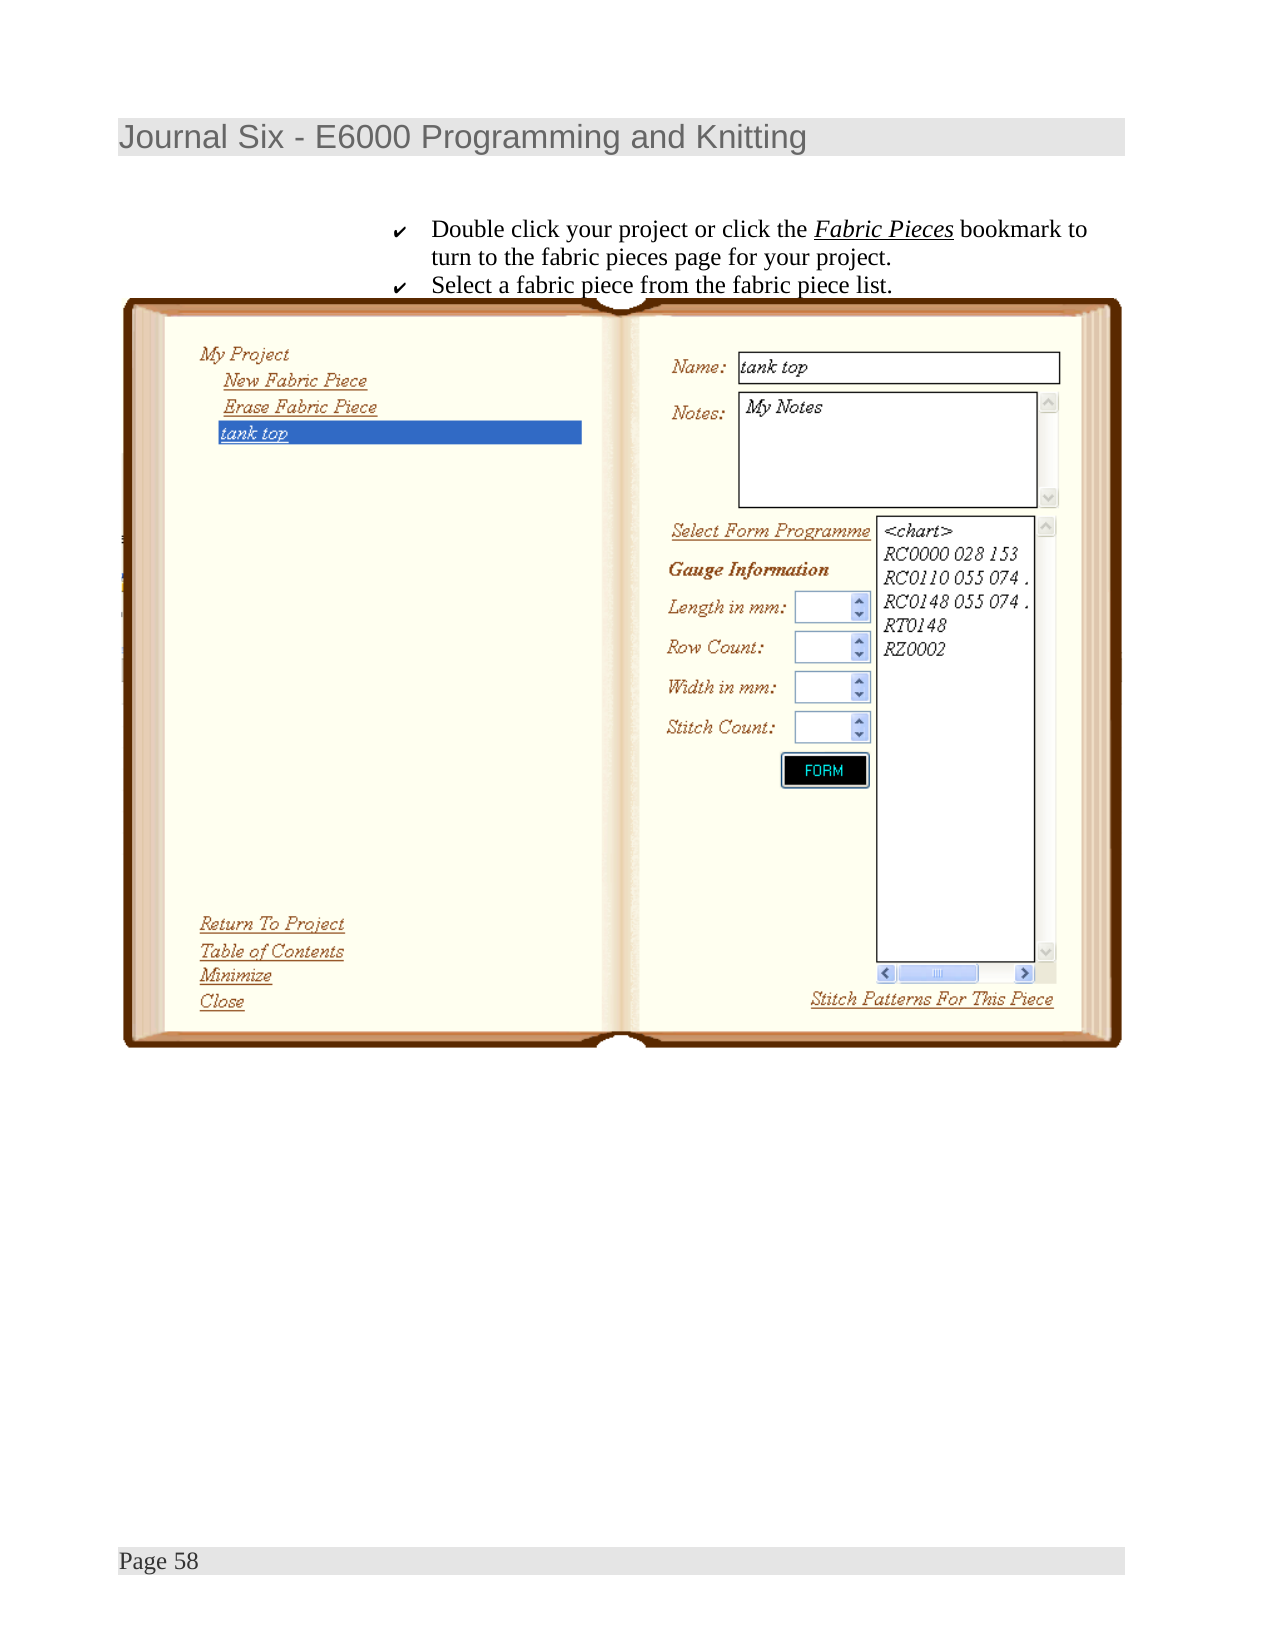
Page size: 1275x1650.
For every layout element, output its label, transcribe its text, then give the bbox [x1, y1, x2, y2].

picture [121, 298, 1123, 1049]
list Select a fabric piece from the fabric piece list. [393, 271, 1125, 299]
list Double click your project or click the Fabric Pieces bookmark to turn to the fabric pieces page for your project. [393, 215, 1125, 271]
